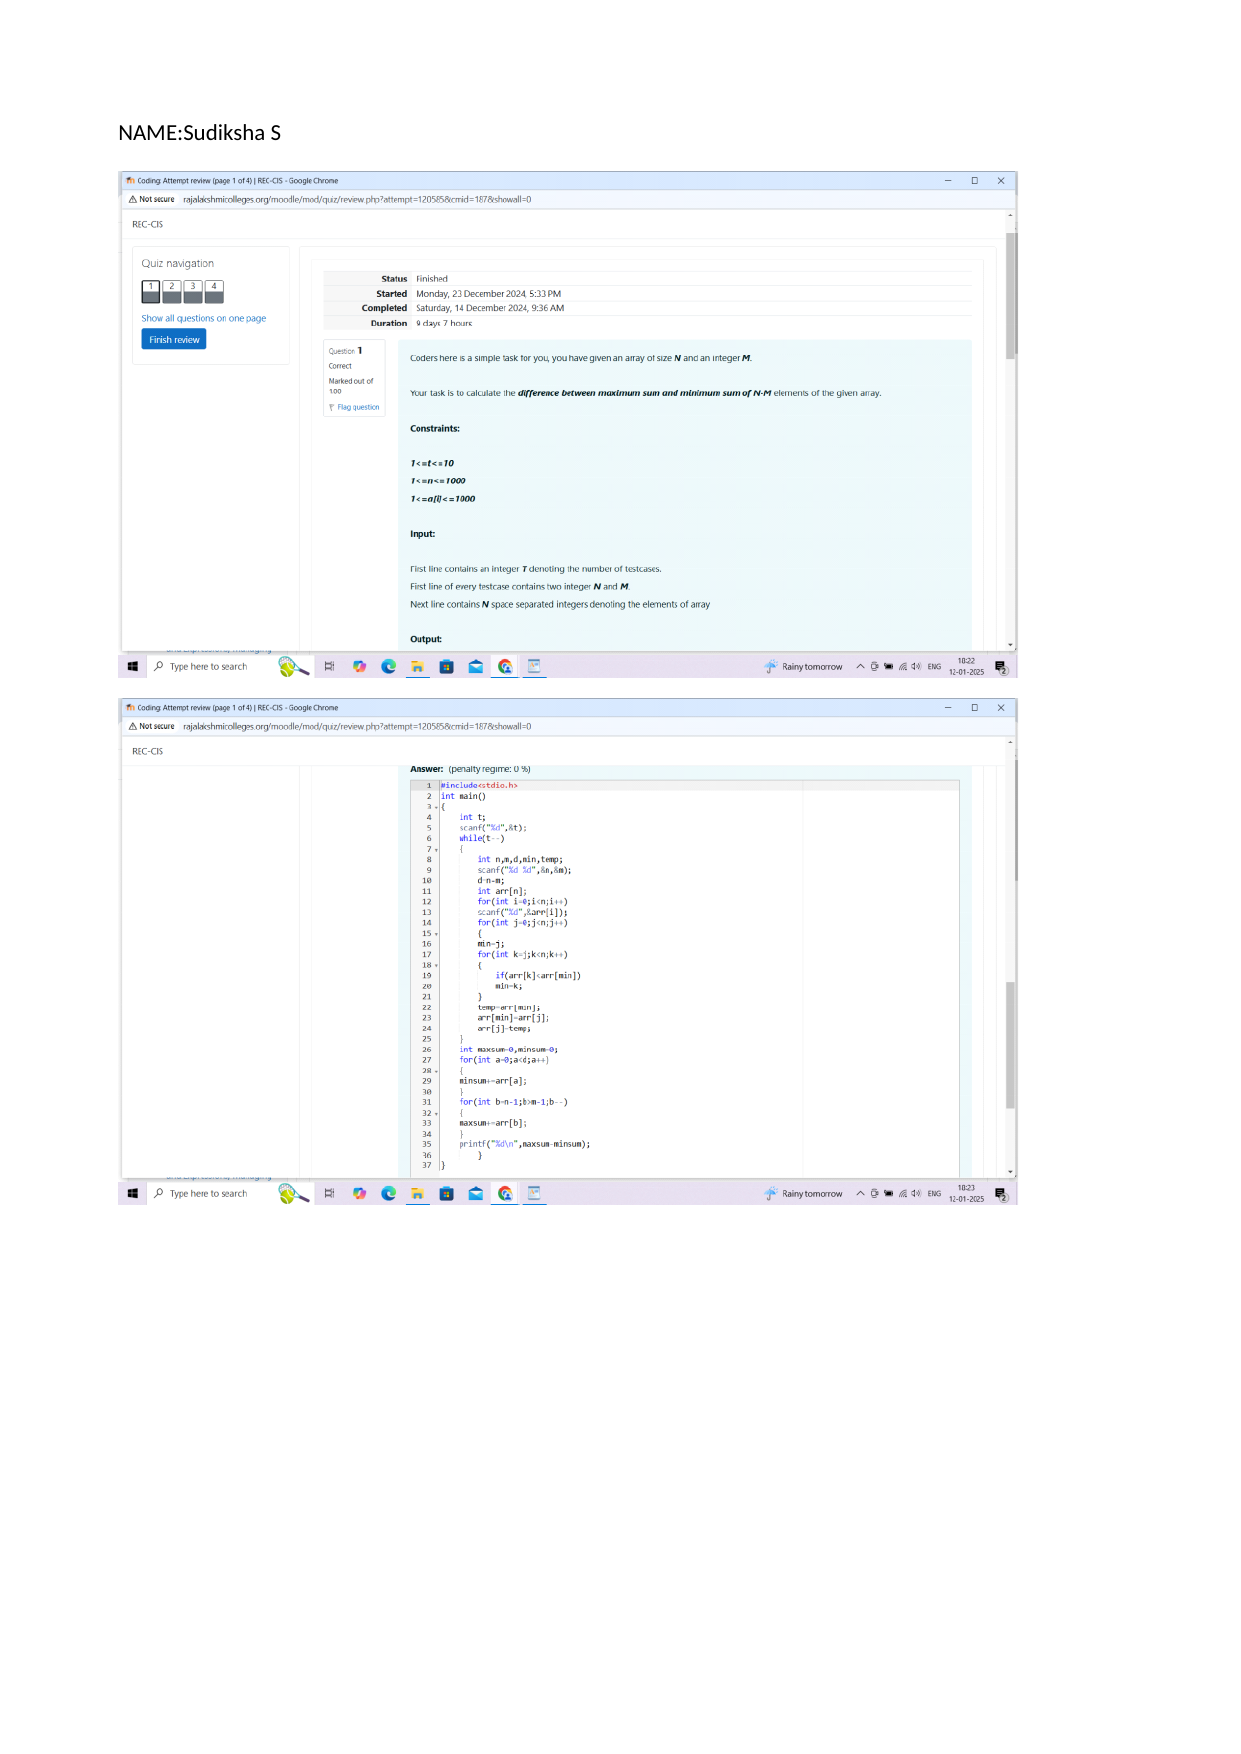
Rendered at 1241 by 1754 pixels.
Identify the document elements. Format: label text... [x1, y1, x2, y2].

text NAME:Sudiksha S [118, 118, 1122, 146]
